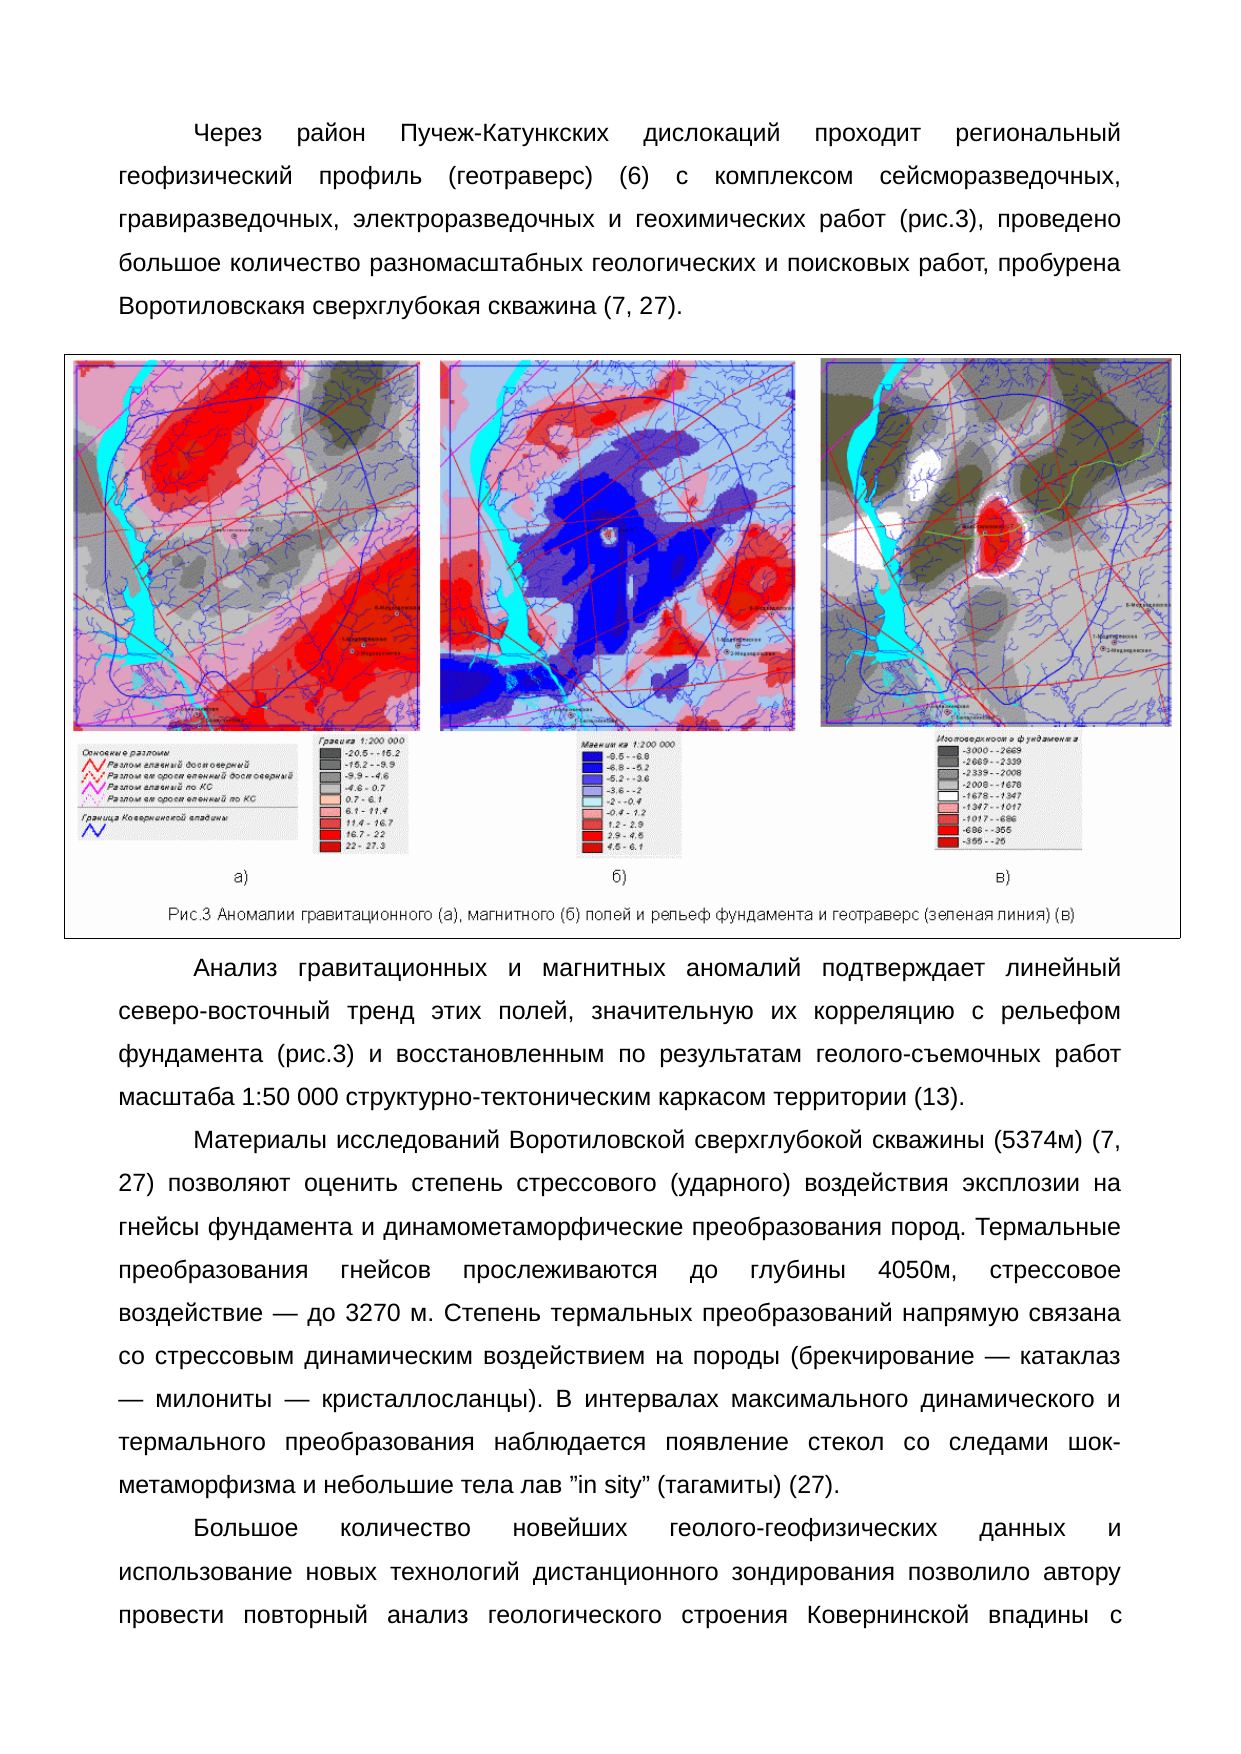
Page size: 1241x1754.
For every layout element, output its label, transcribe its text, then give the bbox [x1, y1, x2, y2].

picture [67, 357, 1178, 936]
text [118, 334, 1122, 354]
text Большое количество новейших геолого-геофизических данных и использование новых технологий дистанционного зондирования позволило автору провести повторный анализ геологического строения Ковернинской впадины с [118, 1513, 1122, 1628]
text Материалы исследований Воротиловской сверхглубокой скважины (5374м) (7, 27) позволяют оценить степень стрессового (ударного) воздействия эксплозии на гнейсы фундамента и динамометаморфические преобразования пород. Термальные преобразования гнейсов прослеживаются до глубины 4050м, стрессовое воздействие — до 3270 м. Степень термальных преобразований напрямую связана со стрессовым динамическим воздействием на породы (брекчирование — катаклаз — милониты — кристаллосланцы). В интервалах максимального динамического и термального преобразования наблюдается появление стекол со следами шок-метаморфизма и небольшие тела лав ”in sity” (тагамиты) (27). [118, 1125, 1122, 1499]
text Анализ гравитационных и магнитных аномалий подтверждает линейный северо-восточный тренд этих полей, значительную их корреляцию с рельефом фундамента (рис.3) и восстановленным по результатам геолого-съемочных работ масштаба 1:50 000 структурно-тектоническим каркасом территории (13). [118, 939, 1122, 1111]
text Через район Пучеж-Катункских дислокаций проходит региональный геофизический профиль (геотраверс) (6) с комплексом сейсморазведочных, гравиразведочных, электроразведочных и геохимических работ (рис.3), проведено большое количество разномасштабных геологических и поисковых работ, пробурена Воротиловскакя сверхглубокая скважина (7, 27). [118, 118, 1122, 319]
